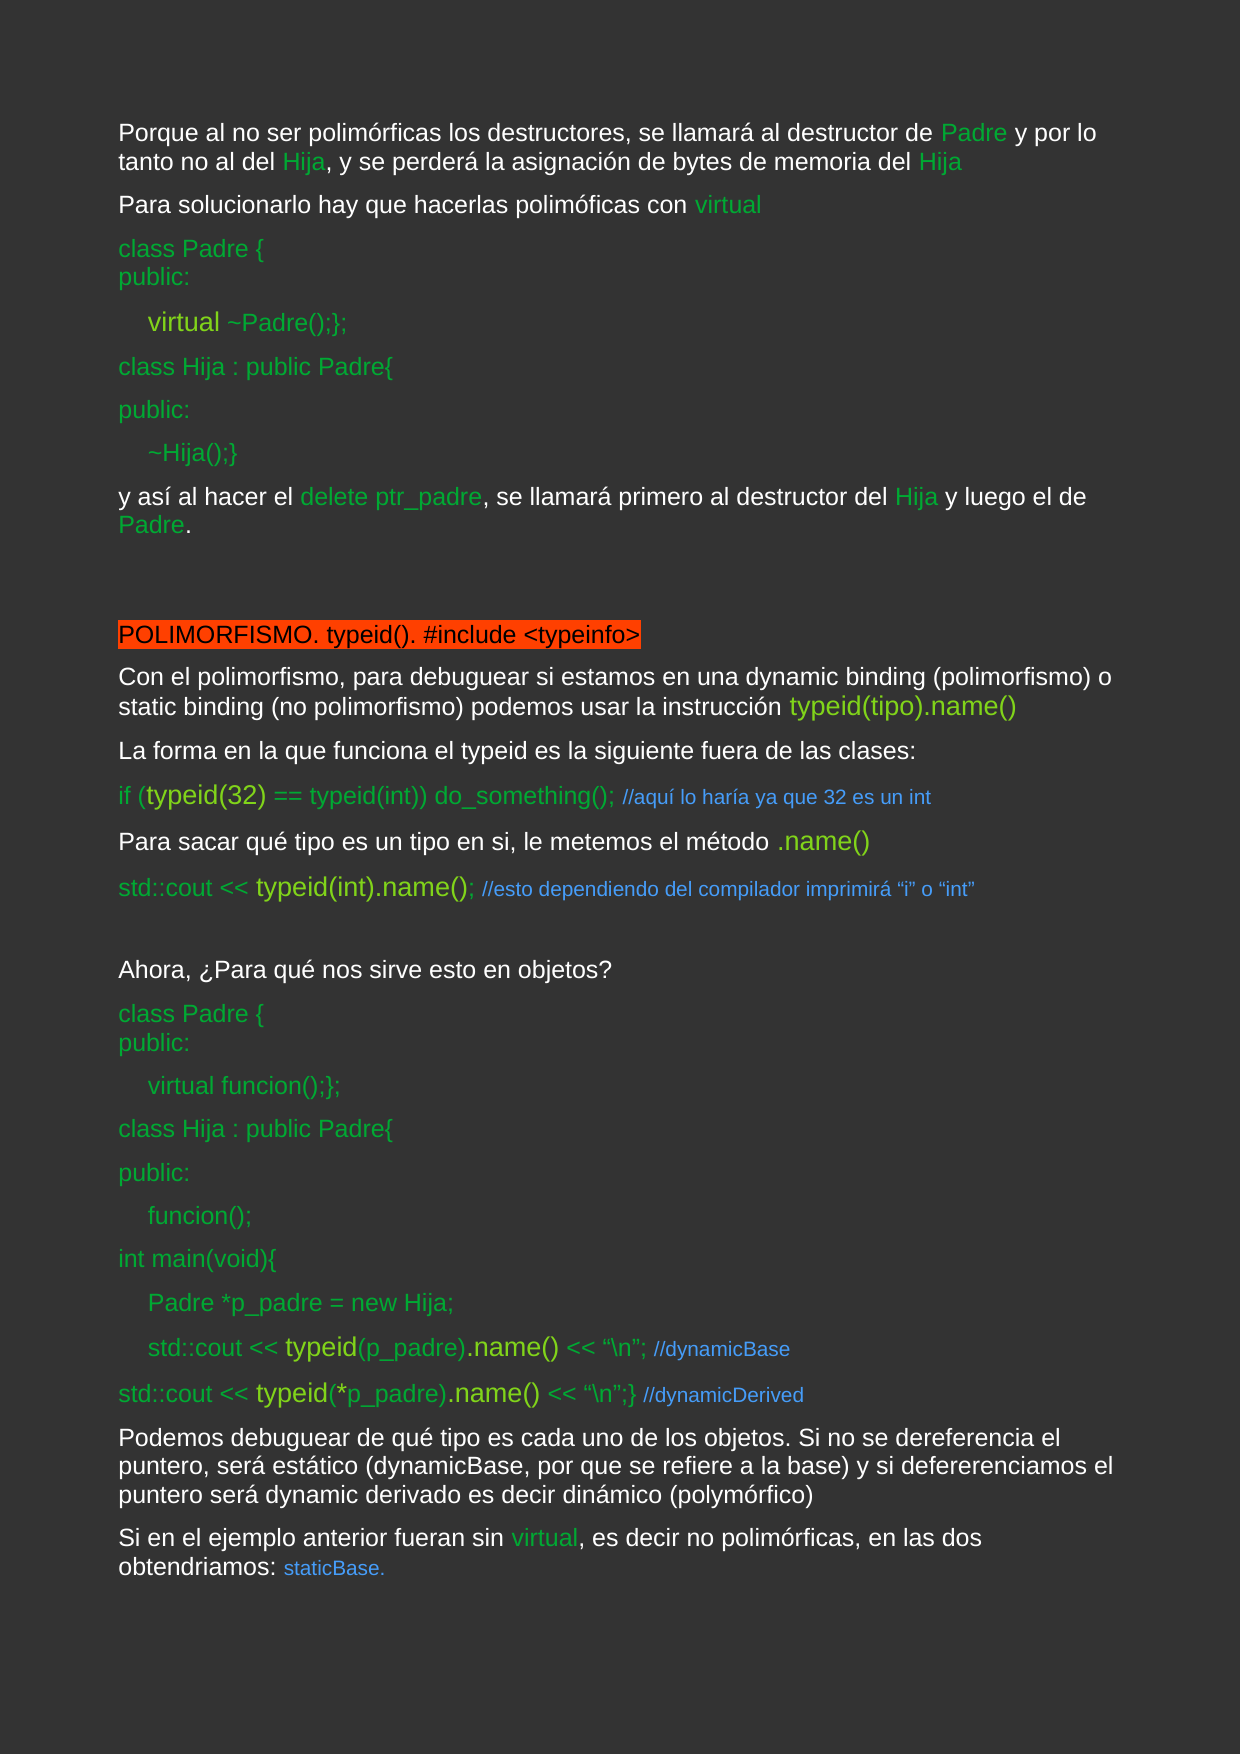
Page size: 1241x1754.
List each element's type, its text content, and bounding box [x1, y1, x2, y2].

text public: [118, 1157, 1122, 1186]
text std::cout << typeid(p_padre).name() << “\n”; //dynamicBase [118, 1331, 1122, 1362]
text La forma en la que funciona el typeid es la siguiente fuera de las clases: [118, 736, 1122, 765]
text Para solucionarlo hay que hacerlas polimóficas con virtual [118, 190, 1122, 219]
text ~Hija();} [118, 438, 1122, 467]
subtitle POLIMORFISMO. typeid(). #include <typeinfo> [118, 611, 1122, 649]
text Porque al no ser polimórficas los destructores, se llamará al destructor de Padre y por lo tanto no al del Hija, y se perderá la asignación de bytes de memoria del Hija [118, 118, 1122, 176]
text public: [118, 395, 1122, 423]
text virtual ~Padre();}; [118, 306, 1122, 337]
text class Padre { [118, 233, 1122, 262]
text Con el polimorfismo, para debuguear si estamos en una dynamic binding (polimorfismo) o static binding (no polimorfismo) podemos usar la instrucción typeid(tipo).name() [118, 661, 1122, 721]
text public: [118, 262, 1122, 291]
text int main(void){ [118, 1244, 1122, 1273]
text if (typeid(32) == typeid(int)) do_something(); //aquí lo haría ya que 32 es un int [118, 779, 1122, 811]
text virtual funcion();}; [118, 1071, 1122, 1099]
text class Hija : public Padre{ [118, 351, 1122, 380]
text public: [118, 1027, 1122, 1056]
text Si en el ejemplo anterior fueran sin virtual, es decir no polimórficas, en las dos obtendriamos: staticBase. [118, 1523, 1122, 1581]
text std::cout << typeid(*p_padre).name() << “\n”;} //dynamicDerived [118, 1377, 1122, 1408]
text Podemos debuguear de qué tipo es cada uno de los objetos. Si no se dereferencia el puntero, será estático (dynamicBase, por que se refiere a la base) y si defererenciamos el puntero será dynamic derivado es decir dinámico (polymórfico) [118, 1422, 1122, 1509]
text Padre *p_padre = new Hija; [118, 1287, 1122, 1316]
text Ahora, ¿Para qué nos sirve esto en objetos? [118, 955, 1122, 984]
text class Hija : public Padre{ [118, 1114, 1122, 1143]
text std::cout << typeid(int).name(); //esto dependiendo del compilador imprimirá “i” o “int” [118, 871, 1122, 902]
text y así al hacer el delete ptr_padre, se llamará primero al destructor del Hija y luego el de Padre. [118, 481, 1122, 539]
text funcion(); [118, 1201, 1122, 1229]
text class Padre { [118, 999, 1122, 1027]
text Para sacar qué tipo es un tipo en si, le metemos el método .name() [118, 825, 1122, 856]
